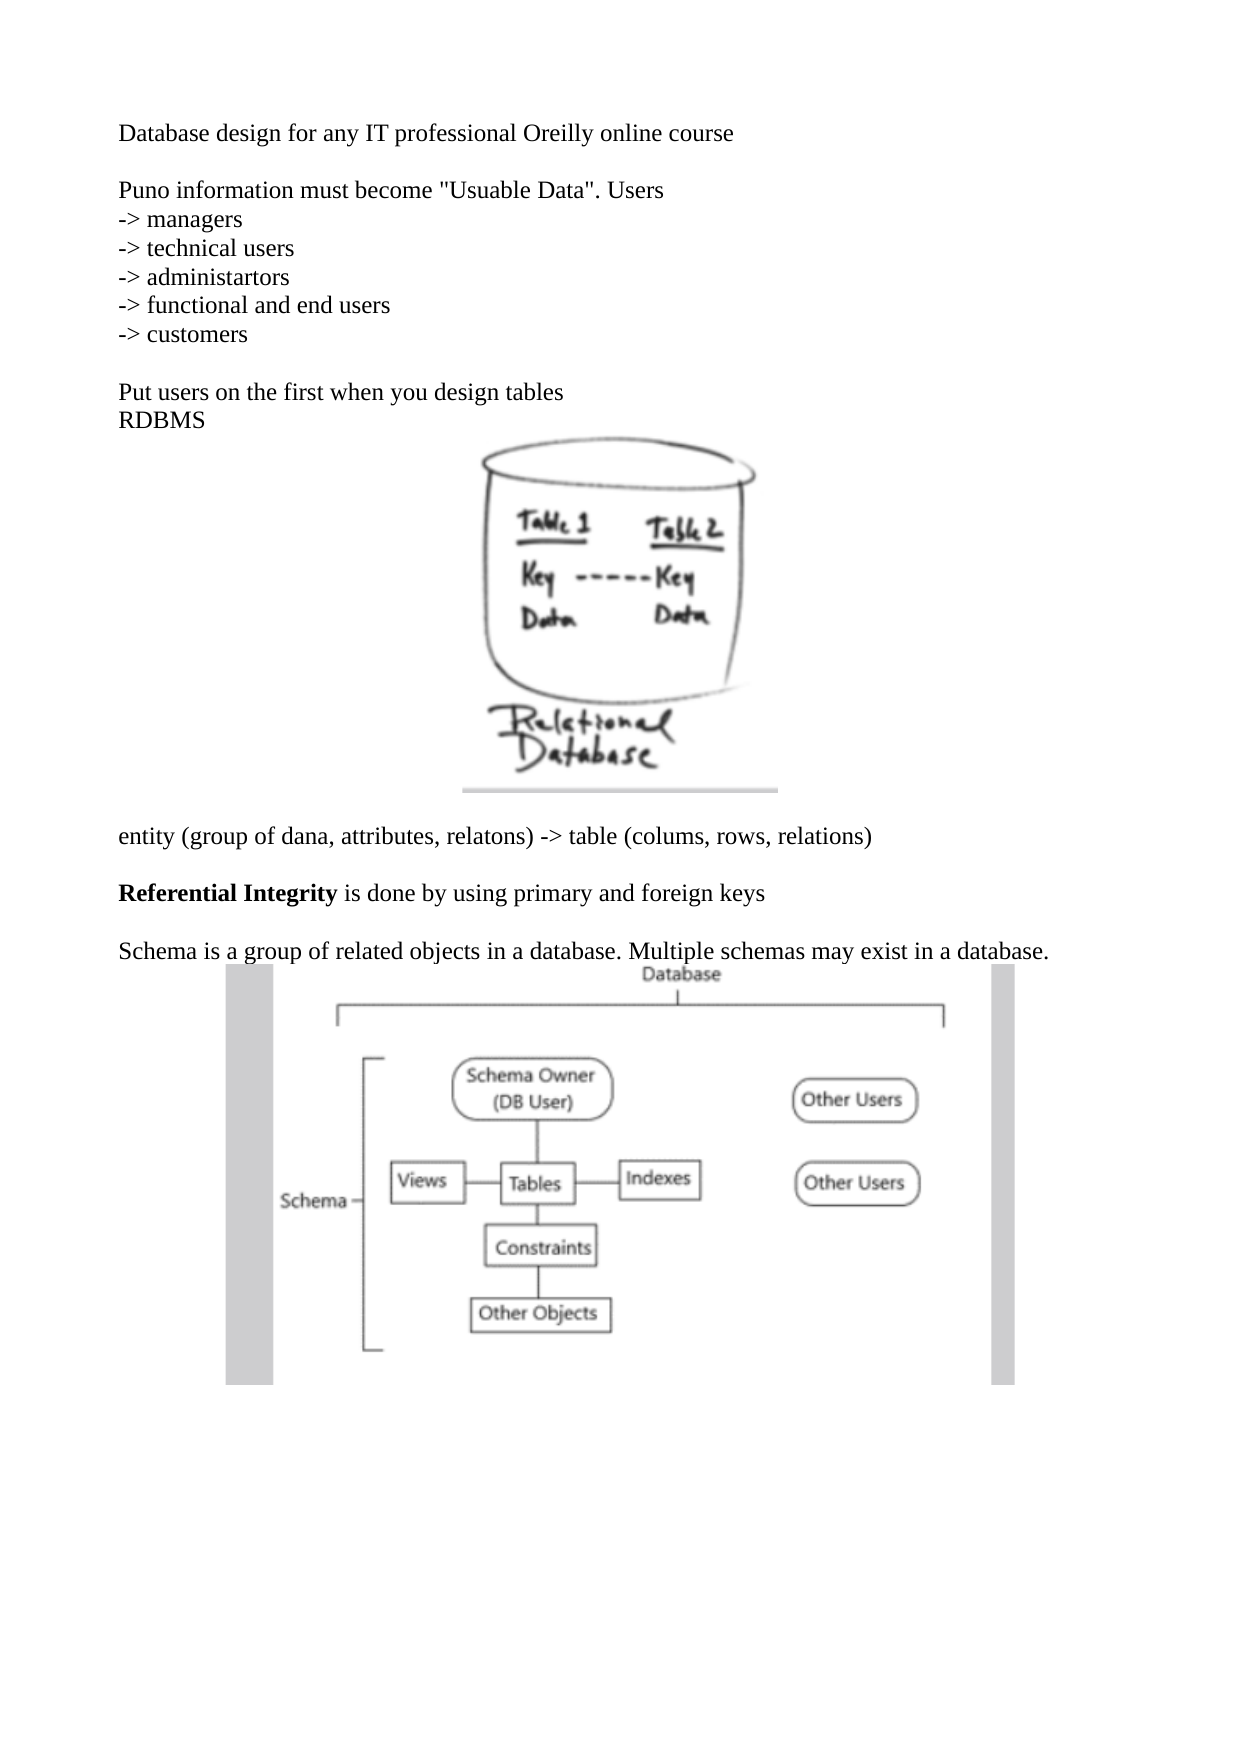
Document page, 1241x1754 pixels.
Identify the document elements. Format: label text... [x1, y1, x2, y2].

text Referential Integrity is done by using primary and foreign keys [118, 878, 1122, 907]
text Database design for any IT professional Oreilly online course [118, 118, 1122, 147]
text Puno information must become "Usuable Data". Users [118, 176, 1122, 204]
text entity (group of dana, attributes, relatons) -> table (colums, rows, relations) [118, 434, 1122, 850]
picture [225, 964, 1015, 1385]
picture [462, 434, 778, 793]
text -> managers -> technical users -> administartors -> functional and end users -> customers [118, 204, 1122, 348]
text Schema is a group of related objects in a database. Multiple schemas may exist in a database. [118, 936, 1122, 965]
text Put users on the first when you design tables [118, 377, 1122, 406]
text RDBMS [118, 406, 1122, 434]
